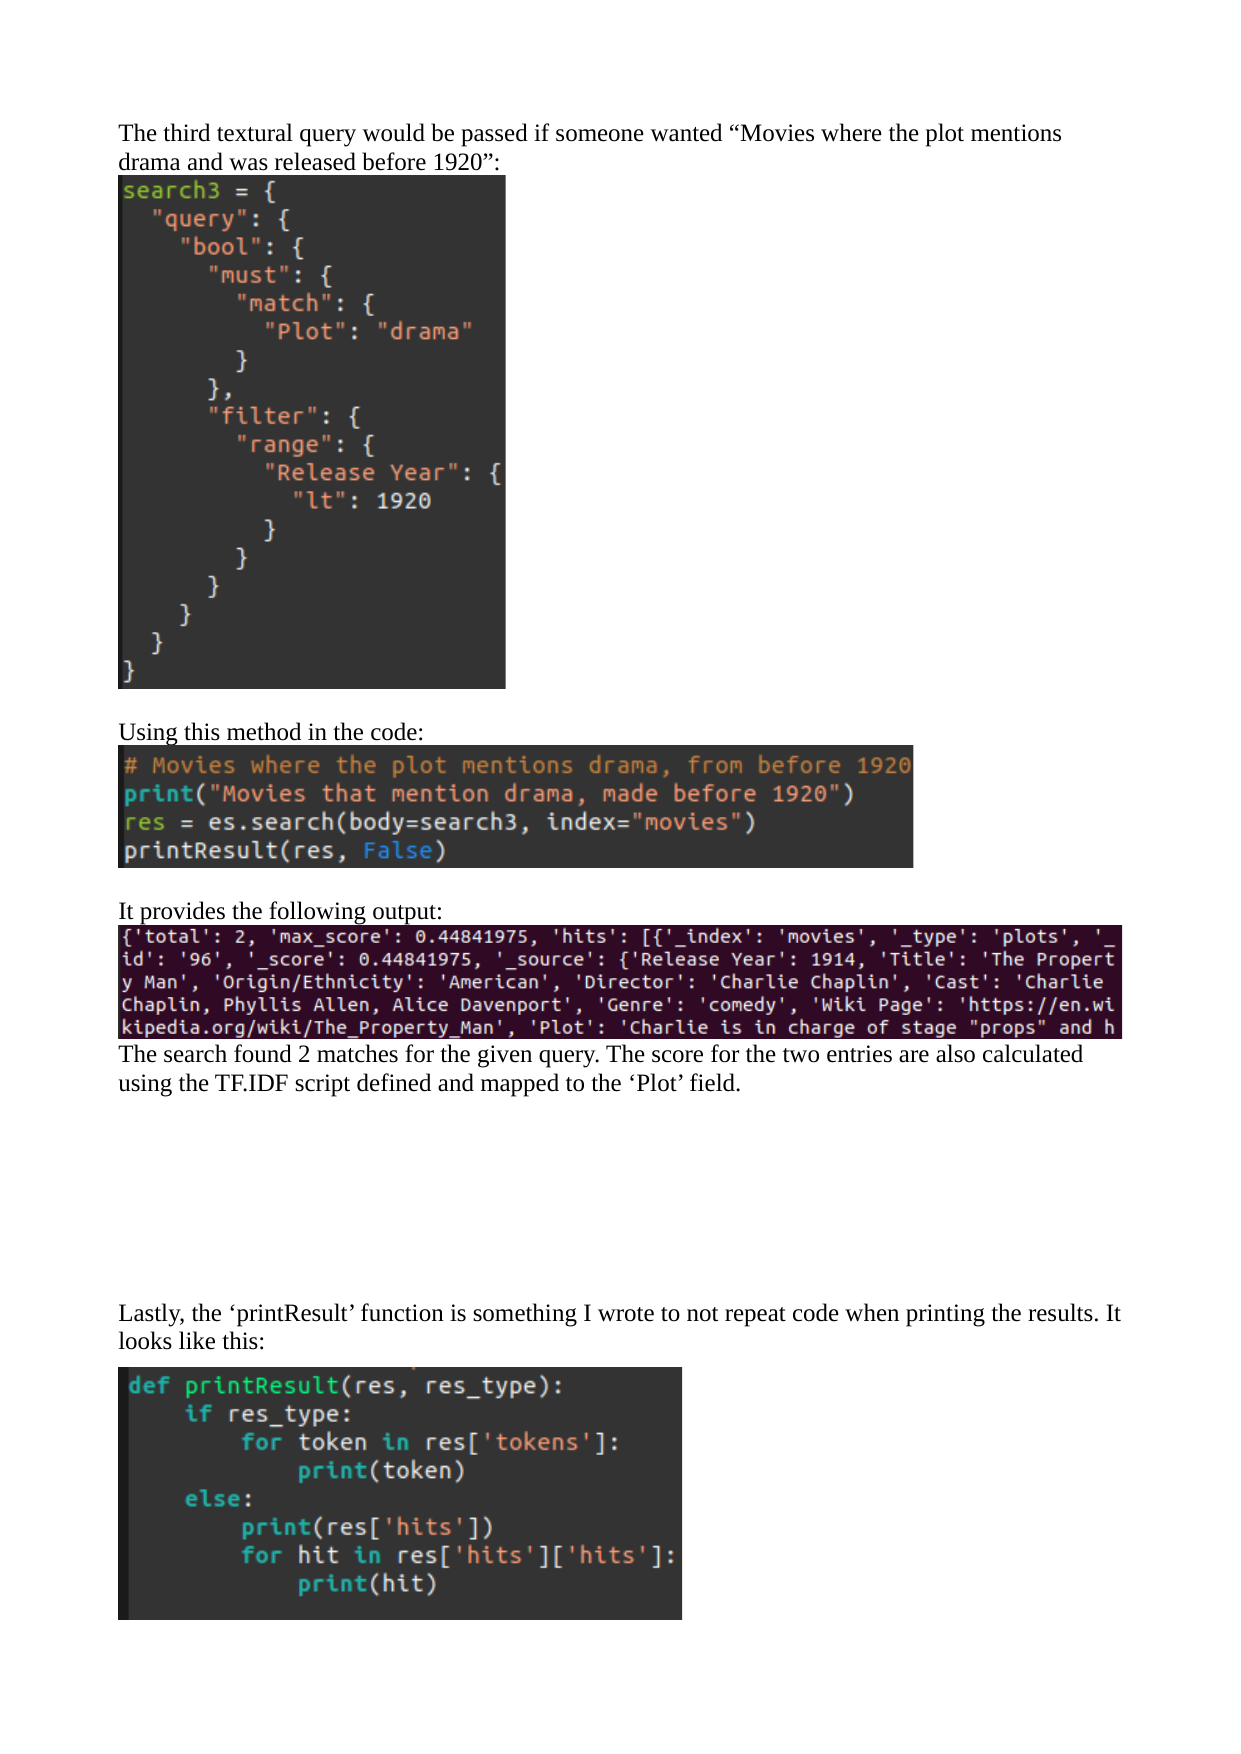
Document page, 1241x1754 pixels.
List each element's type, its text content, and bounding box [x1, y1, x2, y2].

text Using this method in the code: [118, 717, 1122, 746]
text Lastly, the ‘printResult’ function is something I wrote to not repeat code when printing the results. It looks like this: [118, 1298, 1122, 1355]
text The search found 2 matches for the given query. The score for the two entries are also calculated using the TF.IDF script defined and mapped to the ‘Plot’ field. [118, 1039, 1122, 1096]
picture [118, 745, 914, 868]
text It provides the following output: [118, 896, 1122, 925]
picture [118, 175, 506, 689]
picture [118, 1367, 683, 1620]
text The third textural query would be passed if someone wanted “Movies where the plot mentions drama and was released before 1920”: [118, 118, 1122, 176]
picture [118, 925, 1123, 1039]
